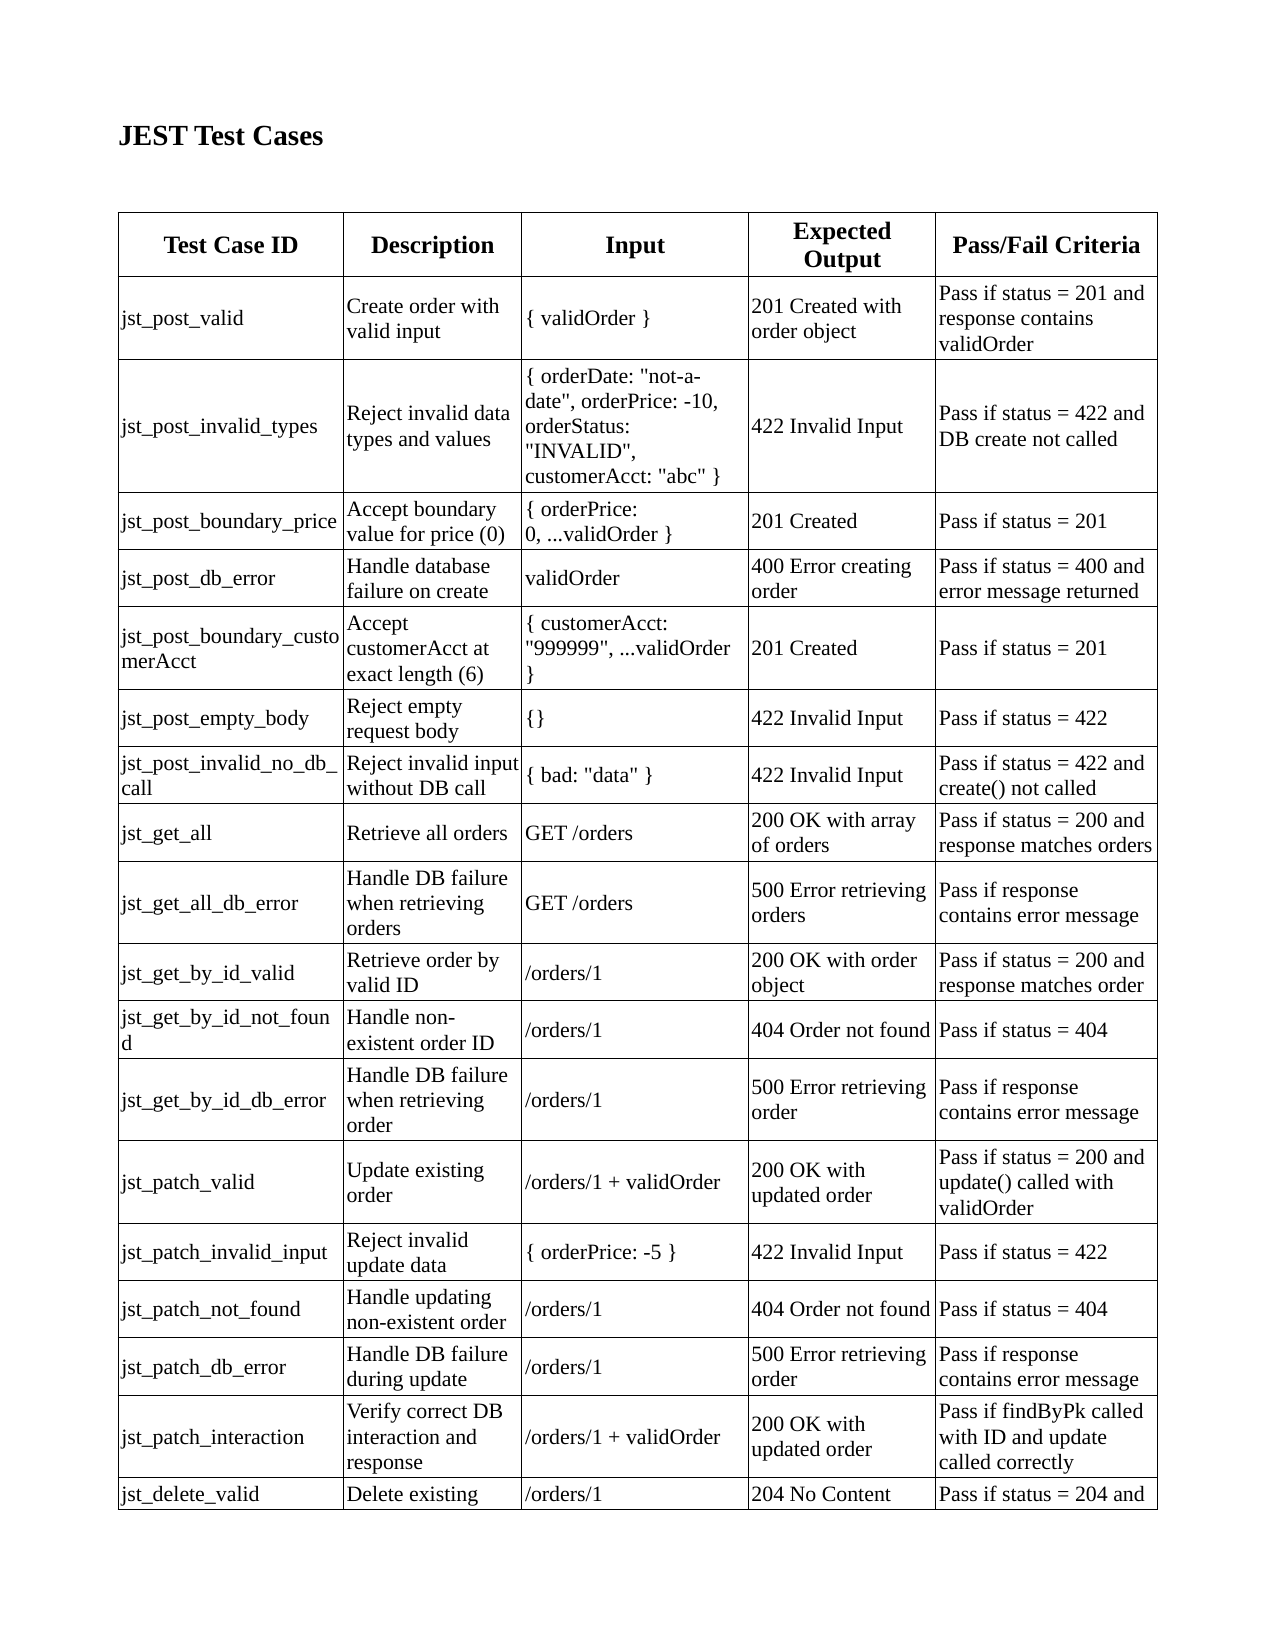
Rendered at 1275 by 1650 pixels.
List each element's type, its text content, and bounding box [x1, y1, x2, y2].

table_cell 404 Order not found [749, 1281, 935, 1337]
table_cell 200 OK with array of orders [749, 804, 935, 861]
table_cell jst_patch_interaction [119, 1396, 343, 1477]
table_cell /orders/1 [522, 1059, 748, 1140]
table_cell Pass if status = 422 [936, 690, 1157, 746]
table_cell Verify correct DB interaction and response [344, 1396, 521, 1477]
table_cell Pass if status = 422 and DB create not called [936, 360, 1157, 492]
table_cell Pass if status = 404 [936, 1281, 1157, 1337]
table_header Description [344, 213, 521, 276]
table_cell Pass if status = 200 and response matches orders [936, 804, 1157, 861]
table_cell Pass if status = 422 [936, 1224, 1157, 1280]
table_cell jst_post_valid [119, 277, 343, 359]
table_cell GET /orders [522, 804, 748, 861]
table_cell jst_patch_invalid_input [119, 1224, 343, 1280]
table_cell Pass if response contains error message [936, 1059, 1157, 1140]
table_cell Handle non-existent order ID [344, 1001, 521, 1058]
table_cell Pass if status = 201 and response contains validOrder [936, 277, 1157, 359]
table_header Pass/Fail Criteria [936, 213, 1157, 276]
table_cell Handle DB failure when retrieving order [344, 1059, 521, 1140]
table_cell jst_post_empty_body [119, 690, 343, 746]
table_cell Pass if status = 404 [936, 1001, 1157, 1058]
table_cell { validOrder } [522, 277, 748, 359]
table_cell 422 Invalid Input [749, 690, 935, 746]
table_header Test Case ID [119, 213, 343, 276]
table_cell 422 Invalid Input [749, 360, 935, 492]
table_cell 201 Created [749, 607, 935, 689]
table_cell /orders/1 [522, 1001, 748, 1058]
table_cell Pass if status = 200 and response matches order [936, 944, 1157, 1000]
table_cell Reject invalid data types and values [344, 360, 521, 492]
table_cell Pass if response contains error message [936, 862, 1157, 943]
table_cell jst_patch_db_error [119, 1338, 343, 1394]
table_cell jst_post_boundary_customerAcct [119, 607, 343, 689]
table_cell /orders/1 + validOrder [522, 1141, 748, 1223]
table_cell Pass if findByPk called with ID and update called correctly [936, 1396, 1157, 1477]
table_cell 422 Invalid Input [749, 747, 935, 803]
table_cell jst_post_invalid_no_db_call [119, 747, 343, 803]
table_header Input [522, 213, 748, 276]
table_cell Update existing order [344, 1141, 521, 1223]
table_cell Accept customerAcct at exact length (6) [344, 607, 521, 689]
table_cell jst_get_all_db_error [119, 862, 343, 943]
table_cell 500 Error retrieving orders [749, 862, 935, 943]
table_cell { orderDate: "not-a-date", orderPrice: -10, orderStatus: "INVALID", customerAcct: "abc" } [522, 360, 748, 492]
table_cell {} [522, 690, 748, 746]
table_header Expected Output [749, 213, 935, 276]
table_cell validOrder [522, 550, 748, 606]
table_cell { customerAcct: "999999", ...validOrder } [522, 607, 748, 689]
table_cell 404 Order not found [749, 1001, 935, 1058]
table_cell jst_get_by_id_valid [119, 944, 343, 1000]
table_cell Reject empty request body [344, 690, 521, 746]
table_cell /orders/1 [522, 1338, 748, 1394]
table_cell Pass if status = 201 [936, 493, 1157, 549]
subtitle JEST Test Cases [118, 118, 1157, 152]
table_cell 204 No Content [749, 1478, 935, 1509]
table_cell Pass if status = 422 and create() not called [936, 747, 1157, 803]
table_cell Pass if status = 400 and error message returned [936, 550, 1157, 606]
table_cell Pass if status = 200 and update() called with validOrder [936, 1141, 1157, 1223]
table_cell Handle DB failure when retrieving orders [344, 862, 521, 943]
table_cell Retrieve all orders [344, 804, 521, 861]
table_cell 201 Created with order object [749, 277, 935, 359]
table_cell Delete existing [344, 1478, 521, 1509]
table_cell /orders/1 [522, 944, 748, 1000]
table_cell jst_post_db_error [119, 550, 343, 606]
table_cell 422 Invalid Input [749, 1224, 935, 1280]
table_cell jst_post_invalid_types [119, 360, 343, 492]
table_cell 400 Error creating order [749, 550, 935, 606]
table_cell jst_get_by_id_db_error [119, 1059, 343, 1140]
table_cell { orderPrice: 0, ...validOrder } [522, 493, 748, 549]
table_cell /orders/1 [522, 1478, 748, 1509]
table_cell { orderPrice: -5 } [522, 1224, 748, 1280]
table_cell 500 Error retrieving order [749, 1338, 935, 1394]
table_cell Reject invalid update data [344, 1224, 521, 1280]
table_cell /orders/1 [522, 1281, 748, 1337]
table_cell jst_post_boundary_price [119, 493, 343, 549]
table_cell Handle DB failure during update [344, 1338, 521, 1394]
table_cell jst_delete_valid [119, 1478, 343, 1509]
table_cell GET /orders [522, 862, 748, 943]
table_cell Pass if response contains error message [936, 1338, 1157, 1394]
table_cell 201 Created [749, 493, 935, 549]
table_cell Reject invalid input without DB call [344, 747, 521, 803]
table_cell Create order with valid input [344, 277, 521, 359]
table_cell jst_patch_valid [119, 1141, 343, 1223]
table_cell Retrieve order by valid ID [344, 944, 521, 1000]
table_cell /orders/1 + validOrder [522, 1396, 748, 1477]
table_cell Pass if status = 204 and [936, 1478, 1157, 1509]
table_cell 200 OK with updated order [749, 1396, 935, 1477]
table_cell 500 Error retrieving order [749, 1059, 935, 1140]
table_cell Pass if status = 201 [936, 607, 1157, 689]
table_cell 200 OK with order object [749, 944, 935, 1000]
table_cell { bad: "data" } [522, 747, 748, 803]
table_cell jst_get_by_id_not_found [119, 1001, 343, 1058]
table_cell Accept boundary value for price (0) [344, 493, 521, 549]
table_cell jst_get_all [119, 804, 343, 861]
table_cell Handle updating non-existent order [344, 1281, 521, 1337]
table_cell jst_patch_not_found [119, 1281, 343, 1337]
table_cell Handle database failure on create [344, 550, 521, 606]
table_cell 200 OK with updated order [749, 1141, 935, 1223]
